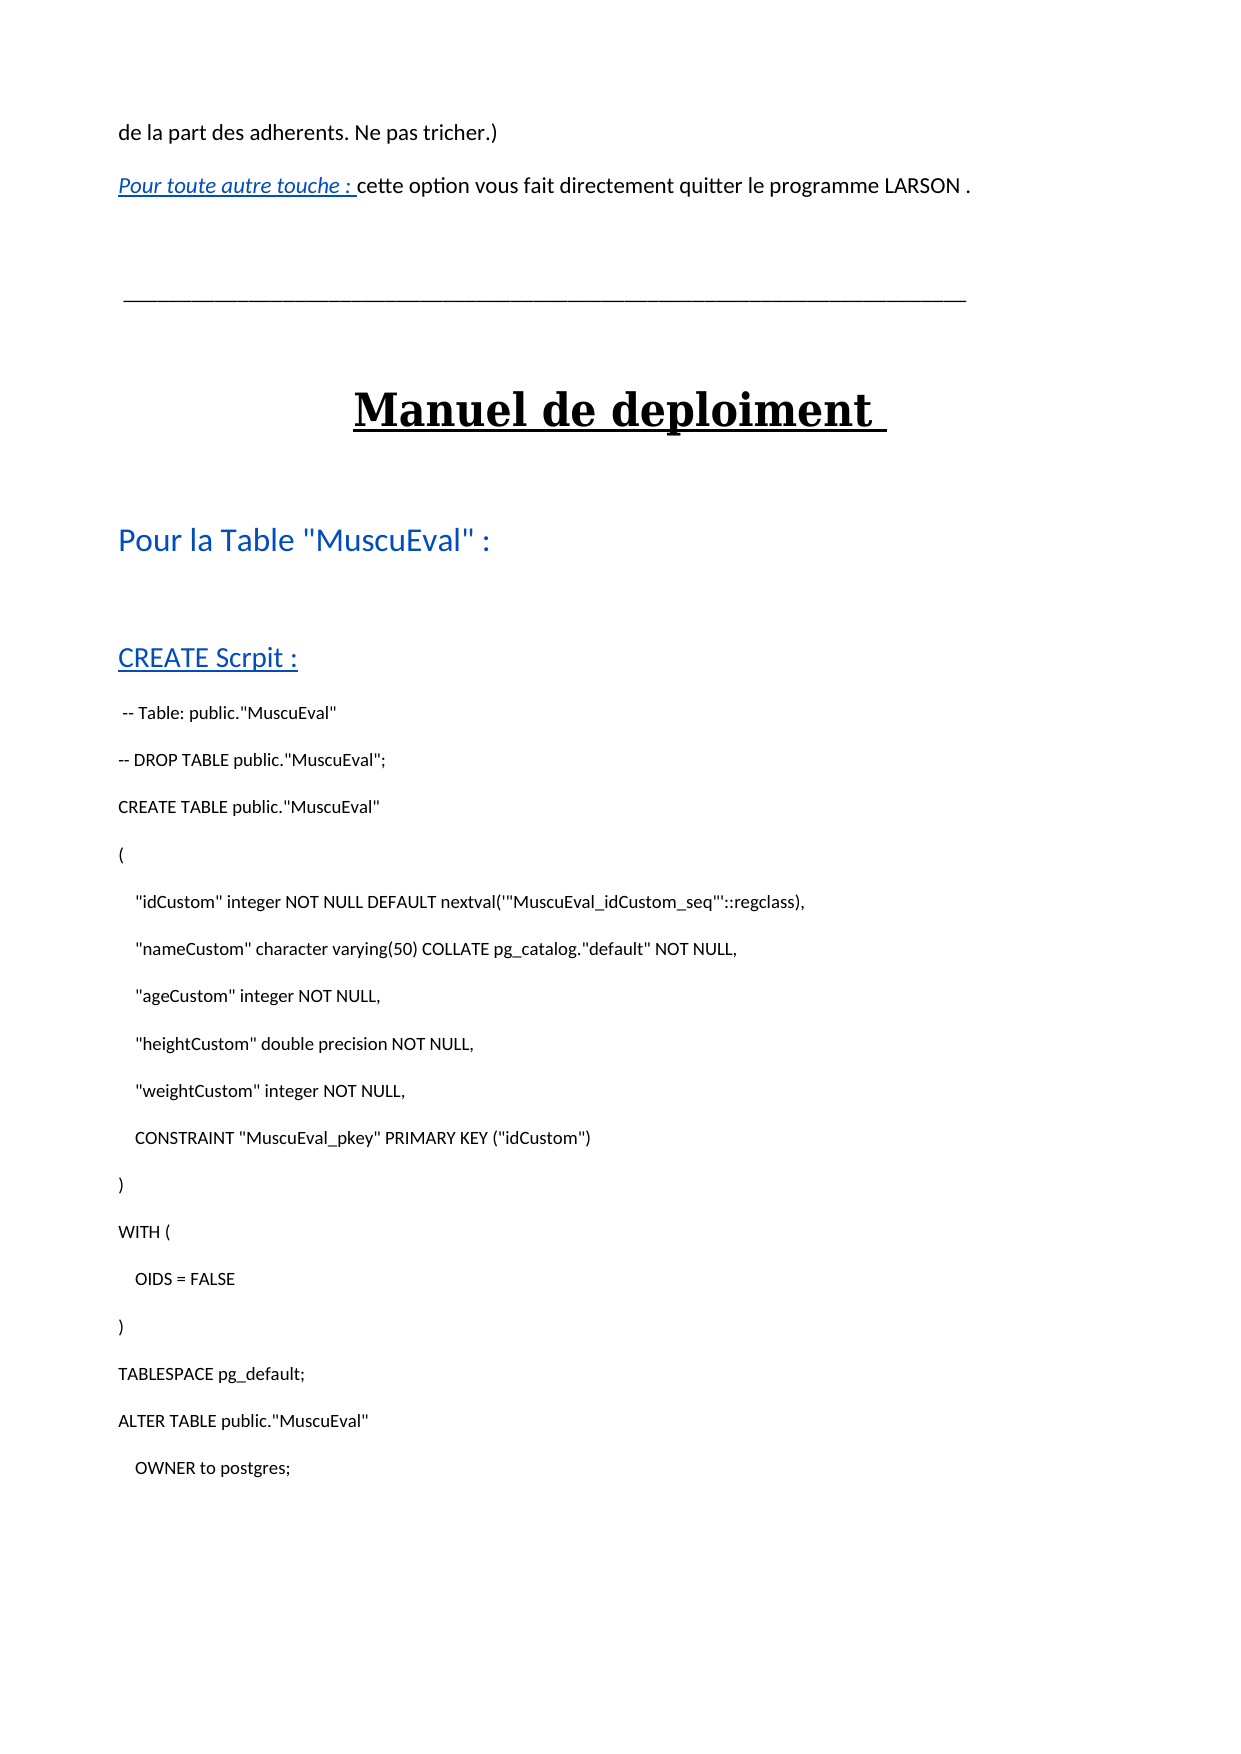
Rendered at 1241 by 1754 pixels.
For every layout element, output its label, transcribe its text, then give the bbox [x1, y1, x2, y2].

text -- Table: public."MuscuEval" [118, 701, 1122, 724]
text "ageCustom" integer NOT NULL, [118, 984, 1122, 1007]
text TABLESPACE pg_default; [118, 1362, 1122, 1385]
text "nameCustom" character varying(50) COLLATE pg_catalog."default" NOT NULL, [118, 937, 1122, 960]
text Pour toute autre touche : cette option vous fait directement quitter le programme LARSON . [118, 171, 1122, 199]
text ALTER TABLE public."MuscuEval" [118, 1409, 1122, 1432]
text Pour la Table "MuscuEval" : [118, 519, 1122, 560]
text "heightCustom" double precision NOT NULL, [118, 1032, 1122, 1054]
text de la part des adherents. Ne pas tricher.) [118, 118, 1122, 146]
text __________________________________________________________________________ [118, 277, 1122, 305]
text ( [118, 843, 1122, 866]
text ) [118, 1173, 1122, 1196]
text OWNER to postgres; [118, 1456, 1122, 1479]
text "idCustom" integer NOT NULL DEFAULT nextval('"MuscuEval_idCustom_seq"'::regclass), [118, 890, 1122, 913]
text ) [118, 1315, 1122, 1338]
text CREATE TABLE public."MuscuEval" [118, 796, 1122, 819]
text WITH ( [118, 1220, 1122, 1243]
text OIDS = FALSE [118, 1268, 1122, 1291]
text CREATE Scrpit : [118, 639, 1122, 675]
text CONSTRAINT "MuscuEval_pkey" PRIMARY KEY ("idCustom") [118, 1126, 1122, 1149]
text "weightCustom" integer NOT NULL, [118, 1079, 1122, 1102]
text -- DROP TABLE public."MuscuEval"; [118, 748, 1122, 771]
text Manuel de deploiment [118, 383, 1122, 437]
